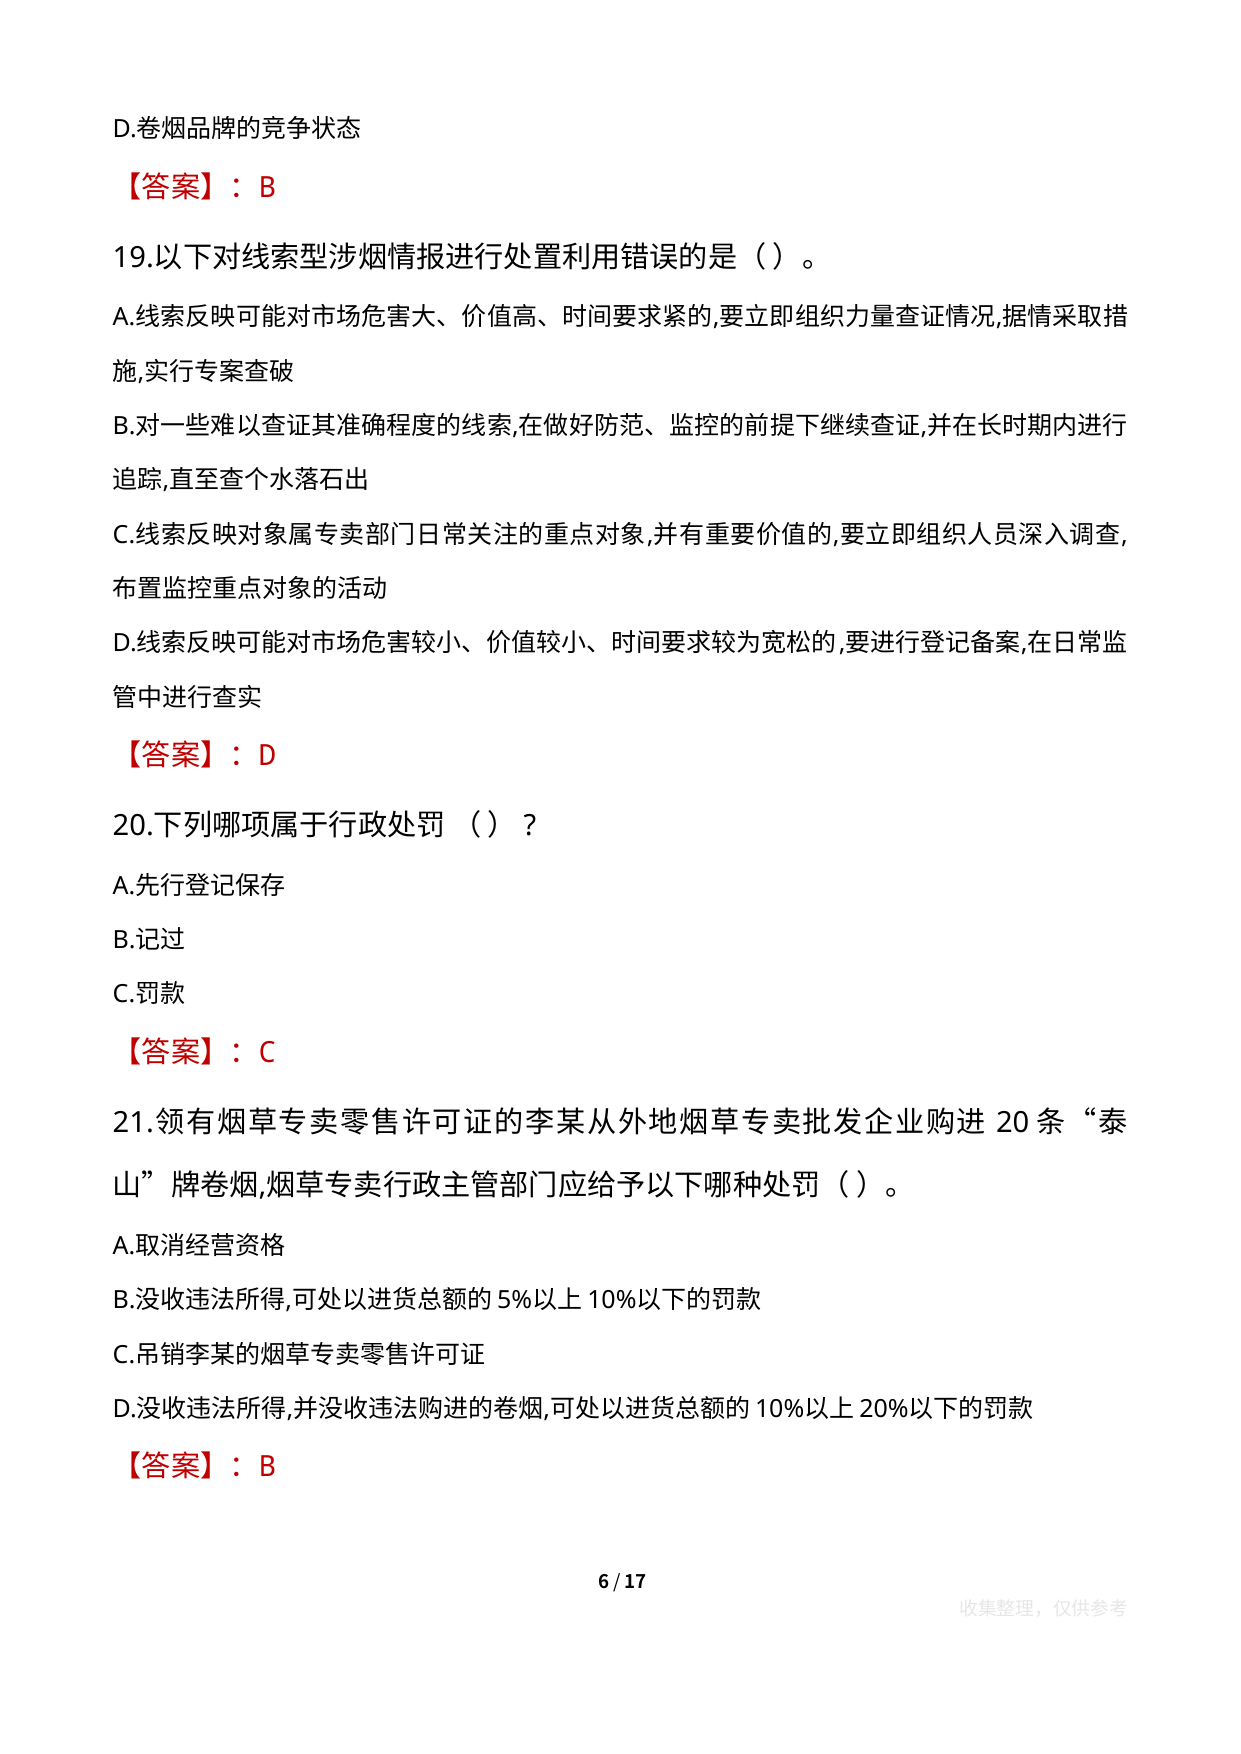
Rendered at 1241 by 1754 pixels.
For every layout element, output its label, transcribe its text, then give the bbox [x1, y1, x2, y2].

text D.线索反映可能对市场危害较小、价值较小、时间要求较为宽松的,要进行登记备案,在日常监管中进行查实 [112, 623, 1128, 713]
text 【答案】：D [112, 732, 1128, 774]
text C.罚款 [112, 974, 1128, 1010]
text 20.下列哪项属于行政处罚 （ ） ? [112, 802, 1128, 844]
text D.卷烟品牌的竞争状态 [112, 109, 1128, 145]
text C.线索反映对象属专卖部门日常关注的重点对象,并有重要价值的,要立即组织人员深入调查,布置监控重点对象的活动 [112, 514, 1128, 605]
text B.没收违法所得,可处以进货总额的5%以上10%以下的罚款 [112, 1280, 1128, 1316]
text A.线索反映可能对市场危害大、价值高、时间要求紧的,要立即组织力量查证情况,据情采取措施,实行专案查破 [112, 297, 1128, 387]
text C.吊销李某的烟草专卖零售许可证 [112, 1334, 1128, 1370]
text A.取消经营资格 [112, 1225, 1128, 1262]
text B.对一些难以查证其准确程度的线索,在做好防范、监控的前提下继续查证,并在长时期内进行追踪,直至查个水落石出 [112, 405, 1128, 496]
text 21.领有烟草专卖零售许可证的李某从外地烟草专卖批发企业购进20条“泰山”牌卷烟,烟草专卖行政主管部门应给予以下哪种处罚（ ）。 [112, 1098, 1128, 1204]
text B.记过 [112, 919, 1128, 956]
text D.没收违法所得,并没收违法购进的卷烟,可处以进货总额的10%以上20%以下的罚款 [112, 1388, 1128, 1425]
text 【答案】：B [112, 1443, 1128, 1485]
text 19.以下对线索型涉烟情报进行处置利用错误的是（ ）。 [112, 233, 1128, 276]
text 【答案】：B [112, 163, 1128, 206]
text 【答案】：C [112, 1028, 1128, 1071]
text A.先行登记保存 [112, 865, 1128, 901]
